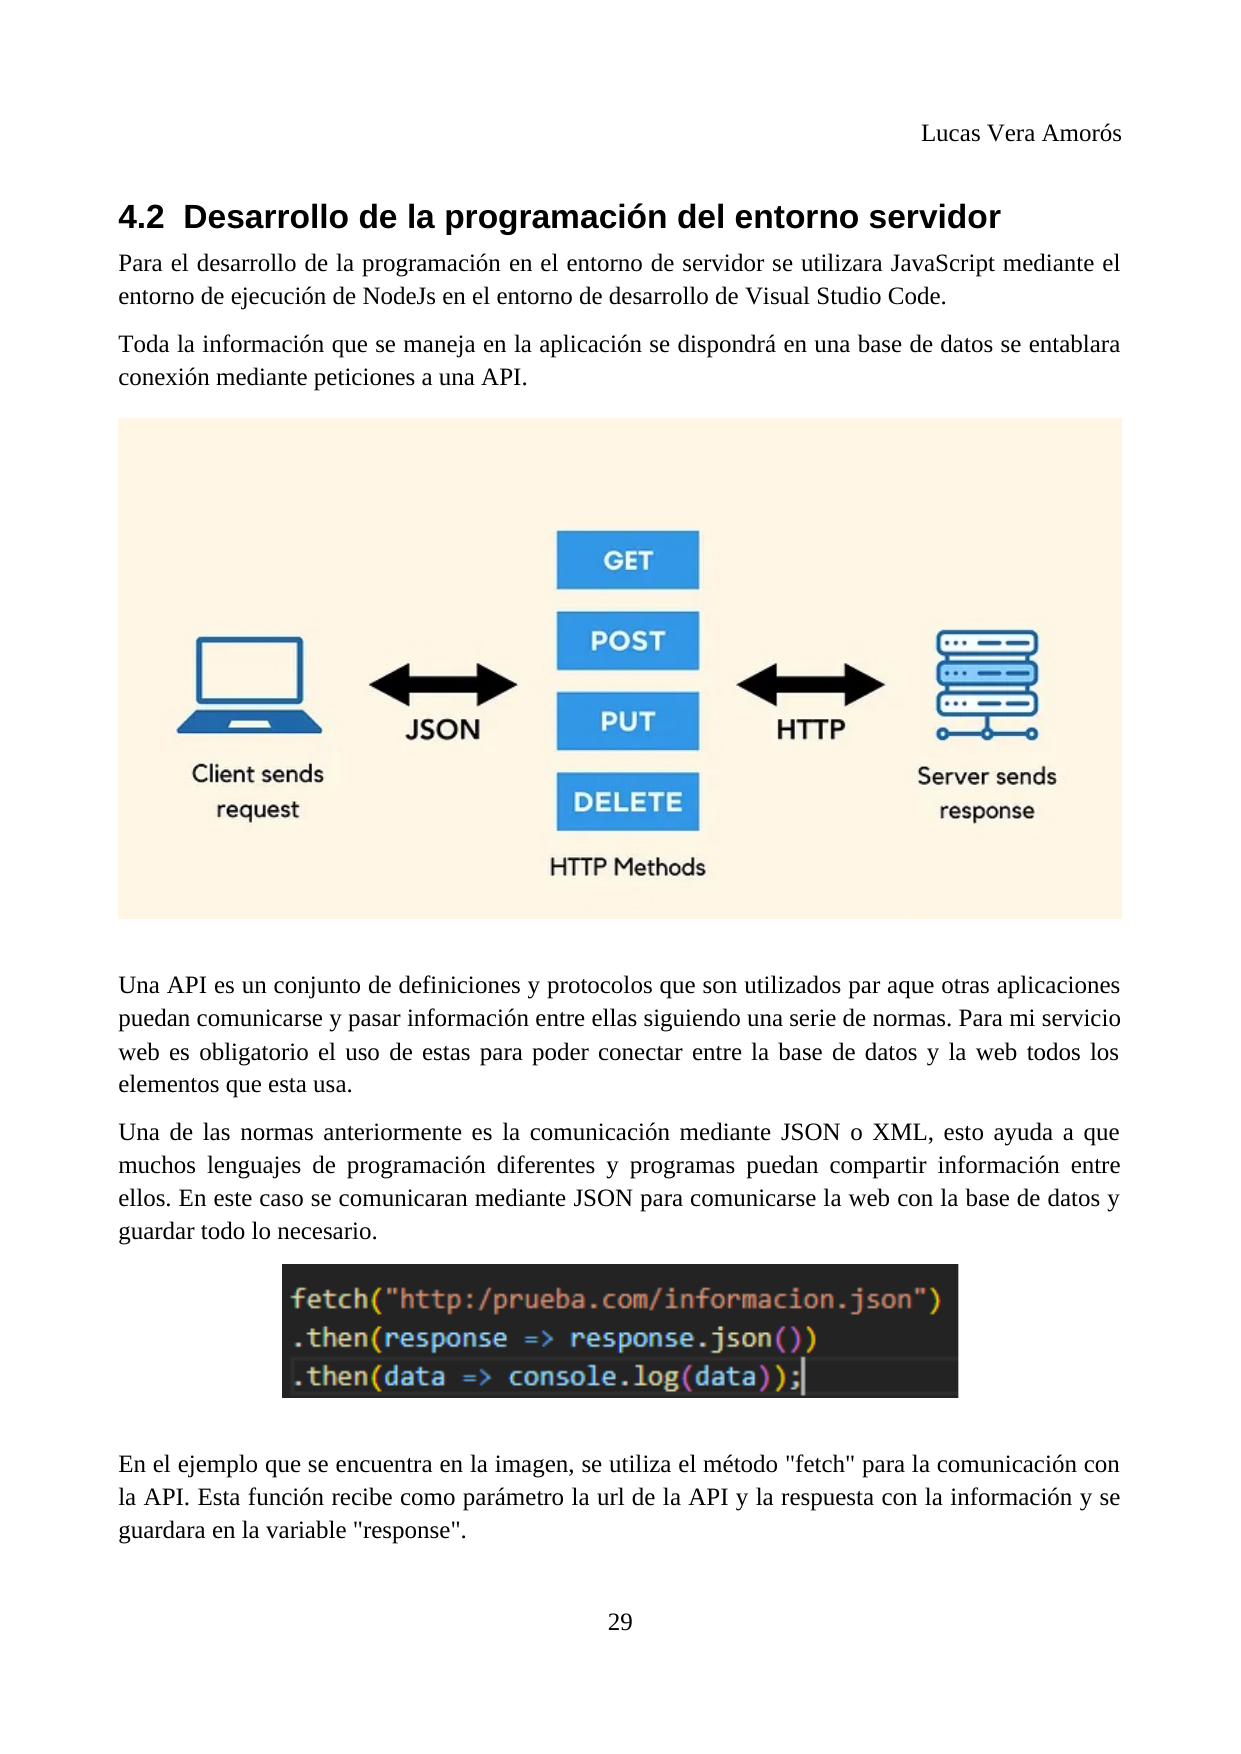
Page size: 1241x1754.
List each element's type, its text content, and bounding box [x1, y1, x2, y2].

text Una API es un conjunto de definiciones y protocolos que son utilizados par aque otras aplicaciones puedan comunicarse y pasar información entre ellas siguiendo una serie de normas. Para mi servicio web es obligatorio el uso de estas para poder conectar entre la base de datos y la web todos los elementos que esta usa. [118, 971, 1122, 1098]
text Una de las normas anteriormente es la comunicación mediante JSON o XML, esto ayuda a que muchos lenguajes de programación diferentes y programas puedan compartir información entre ellos. En este caso se comunicaran mediante JSON para comunicarse la web con la base de datos y guardar todo lo necesario. [118, 1117, 1122, 1245]
text Para el desarrollo de la programación en el entorno de servidor se utilizara JavaScript mediante el entorno de ejecución de NodeJs en el entorno de desarrollo de Visual Studio Code. [118, 248, 1122, 310]
picture [282, 1264, 959, 1398]
text En el ejemplo que se encuentra en la imagen, se utiliza el método "fetch" para la comunicación con la API. Esta función recibe como parámetro la url de la API y la respuesta con la información y se guardara en la variable "response". [118, 1449, 1122, 1544]
picture [118, 418, 1123, 919]
text Toda la información que se maneja en la aplicación se dispondrá en una base de datos se entablara conexión mediante peticiones a una API. [118, 329, 1122, 391]
subtitle 4.2 Desarrollo de la programación del entorno servidor [118, 197, 1122, 236]
